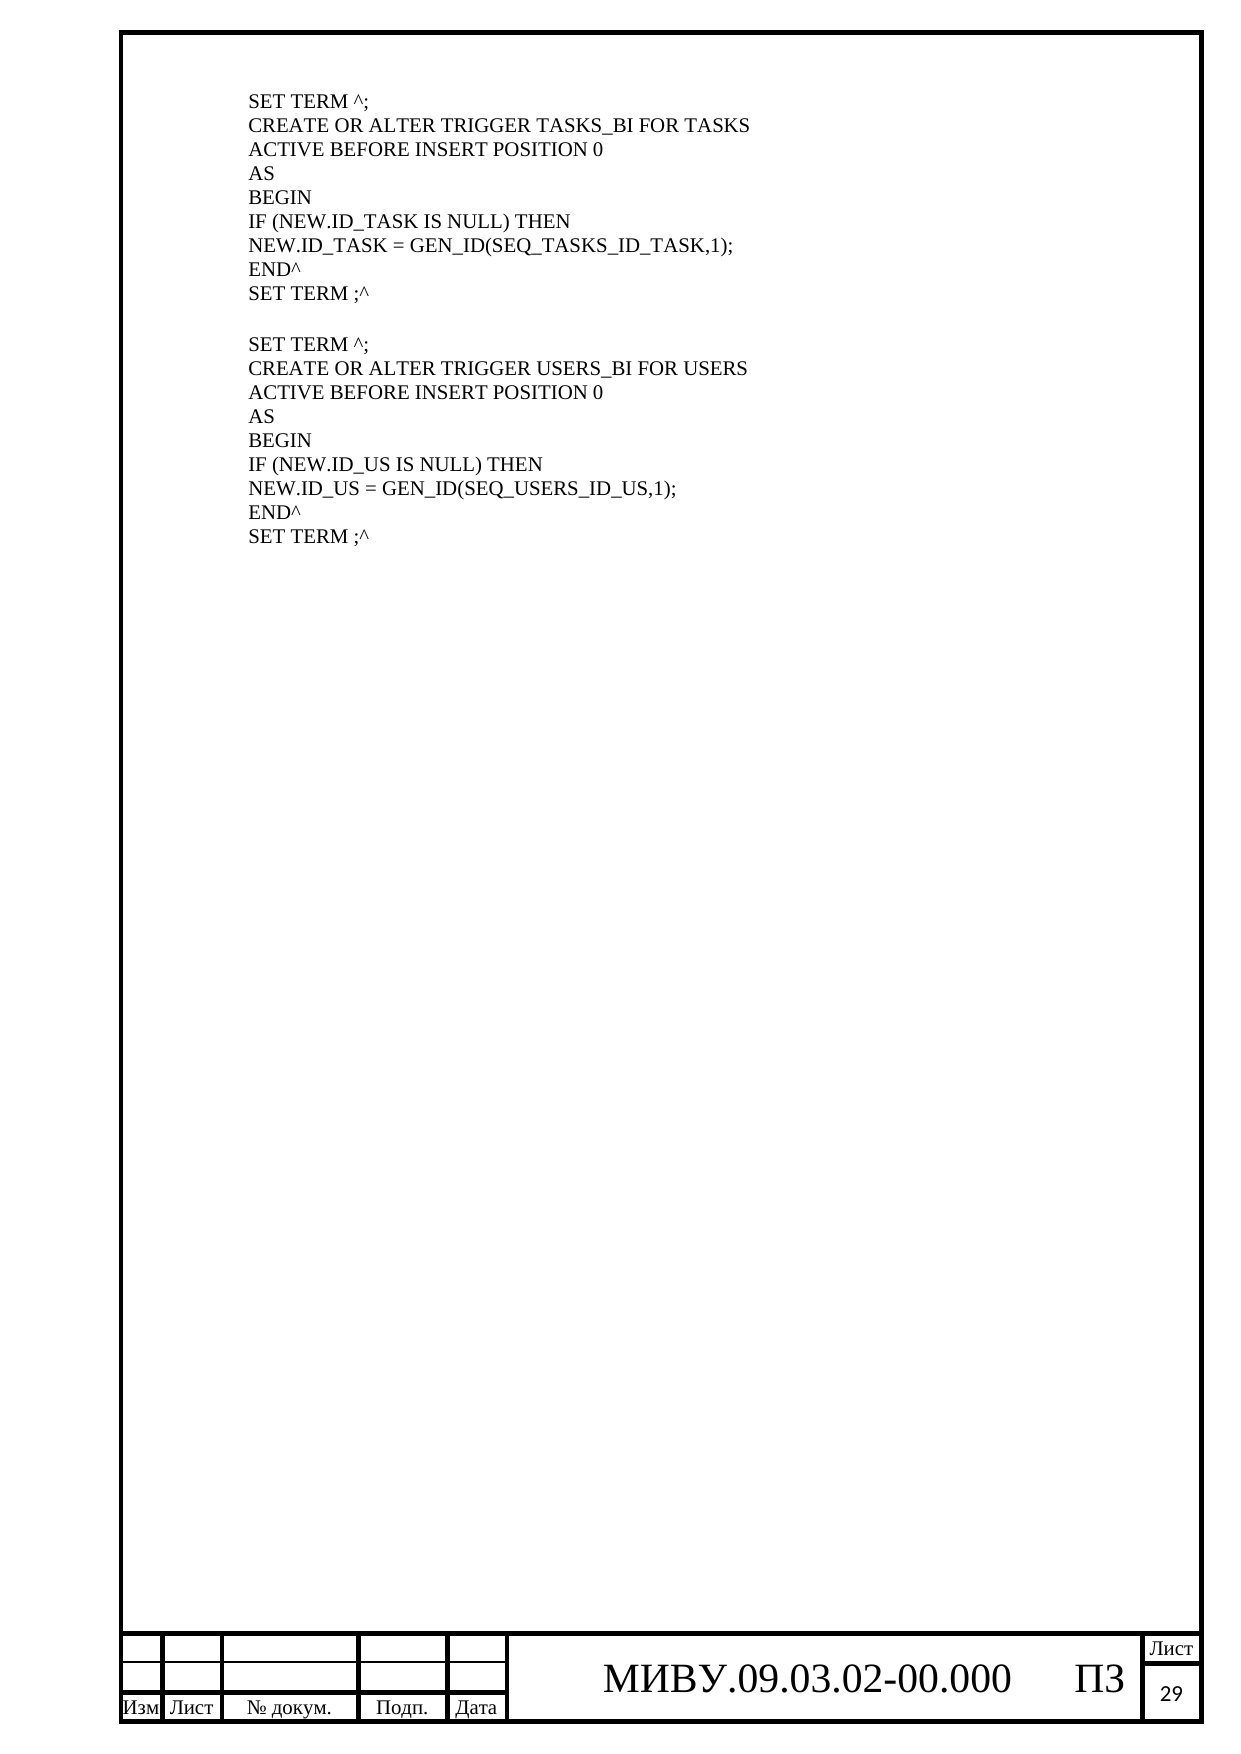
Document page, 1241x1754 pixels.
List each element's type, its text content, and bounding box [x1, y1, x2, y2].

text AS [248, 161, 1169, 185]
text ACTIVE BEFORE INSERT POSITION 0 [248, 380, 1169, 404]
text BEGIN [248, 428, 1169, 452]
text SET TERM ;^ [248, 281, 1169, 305]
text SET TERM ^; [248, 332, 1169, 356]
text NEW.ID_TASK = GEN_ID(SEQ_TASKS_ID_TASK,1); [248, 233, 1169, 257]
text CREATE OR ALTER TRIGGER TASKS_BI FOR TASKS [248, 113, 1169, 137]
text SET TERM ^; [248, 89, 1169, 113]
text AS [248, 404, 1169, 428]
text IF (NEW.ID_TASK IS NULL) THEN [248, 209, 1169, 233]
text ACTIVE BEFORE INSERT POSITION 0 [248, 137, 1169, 161]
text END^ [248, 257, 1169, 281]
text SET TERM ;^ [248, 524, 1169, 548]
text NEW.ID_US = GEN_ID(SEQ_USERS_ID_US,1); [248, 476, 1169, 500]
text END^ [248, 500, 1169, 524]
text BEGIN [248, 185, 1169, 209]
text CREATE OR ALTER TRIGGER USERS_BI FOR USERS [248, 356, 1169, 380]
text IF (NEW.ID_US IS NULL) THEN [248, 452, 1169, 476]
